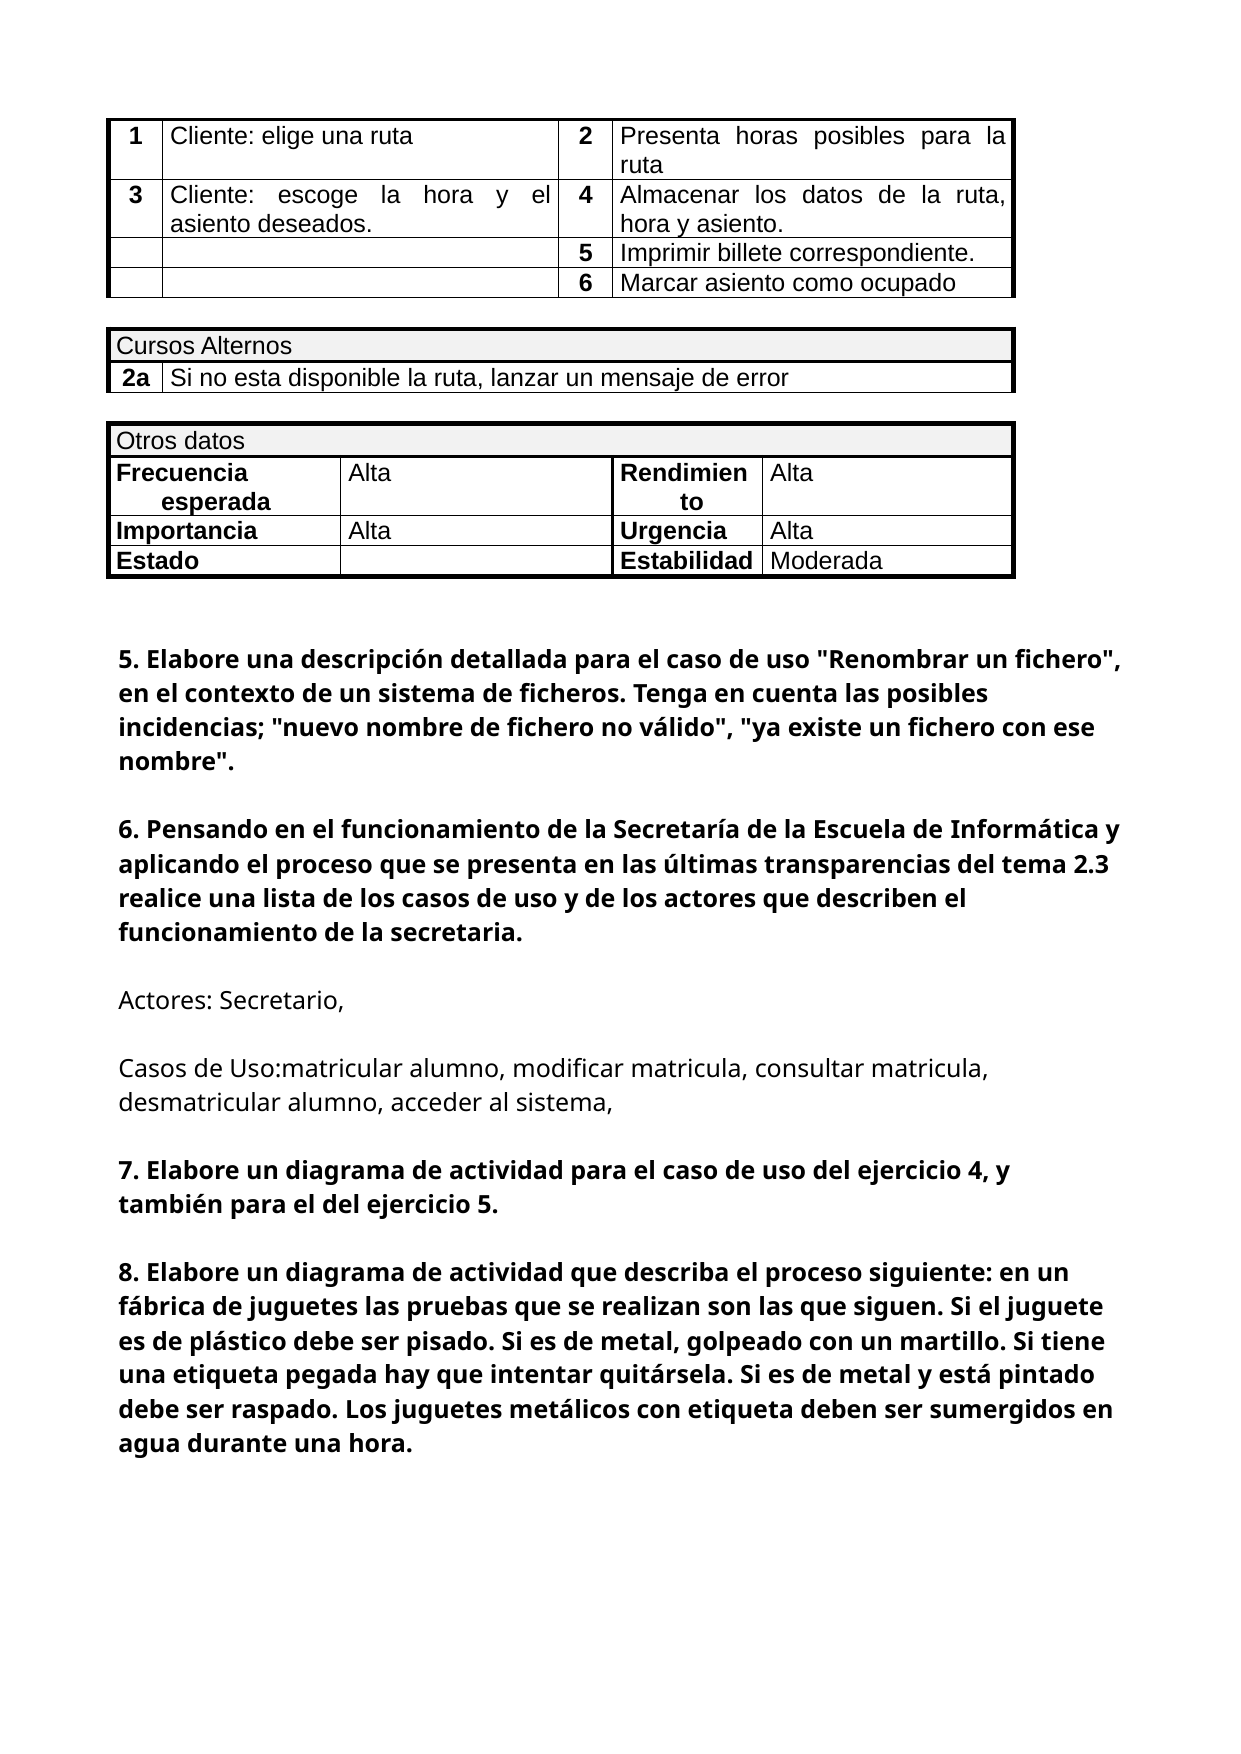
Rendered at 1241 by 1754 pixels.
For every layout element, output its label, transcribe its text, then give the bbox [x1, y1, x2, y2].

table_cell Rendimiento [614, 458, 762, 515]
table_cell 2 [559, 121, 612, 179]
table_cell Estabilidad [614, 546, 762, 574]
text 7. Elabore un diagrama de actividad para el caso de uso del ejercicio 4, y también para el del ejercicio 5. [118, 1153, 1122, 1221]
table_cell Alta [763, 516, 1011, 544]
table_cell Moderada [763, 546, 1011, 574]
table_cell Urgencia [614, 516, 762, 544]
table_cell Alta [341, 516, 611, 544]
table_cell Frecuencia esperada [111, 458, 340, 515]
table_cell [163, 268, 558, 297]
table_header Otros datos [111, 426, 1011, 455]
table_cell Importancia [111, 516, 340, 544]
table_cell Imprimir billete correspondiente. [613, 238, 1011, 267]
table_cell 5 [559, 238, 612, 267]
table_cell 6 [559, 268, 612, 297]
text 8. Elabore un diagrama de actividad que describa el proceso siguiente: en un fábrica de juguetes las pruebas que se realizan son las que siguen. Si el juguete es de plástico debe ser pisado. Si es de metal, golpeado con un martillo. Si tiene una etiqueta pegada hay que intentar quitársela. Si es de metal y está pintado debe ser raspado. Los juguetes metálicos con etiqueta deben ser sumergidos en agua durante una hora. [118, 1255, 1122, 1459]
table_cell Almacenar los datos de la ruta, hora y asiento. [613, 180, 1011, 237]
text 6. Pensando en el funcionamiento de la Secretaría de la Escuela de Informática y aplicando el proceso que se presenta en las últimas transparencias del tema 2.3 realice una lista de los casos de uso y de los actores que describen el funcionamiento de la secretaria. [118, 812, 1122, 948]
text Actores: Secretario, [118, 982, 1122, 1017]
table_cell Si no esta disponible la ruta, lanzar un mensaje de error [163, 363, 1011, 392]
table_cell 3 [111, 180, 162, 237]
table_cell Cliente: escoge la hora y el asiento deseados. [163, 180, 558, 237]
text Casos de Uso:matricular alumno, modificar matricula, consultar matricula, desmatricular alumno, acceder al sistema, [118, 1051, 1122, 1119]
text 5. Elabore una descripción detallada para el caso de uso "Renombrar un fichero", en el contexto de un sistema de ficheros. Tenga en cuenta las posibles incidencias; "nuevo nombre de fichero no válido", "ya existe un fichero con ese nombre". [118, 642, 1122, 778]
table_header Cursos Alternos [111, 331, 1011, 360]
table_cell Marcar asiento como ocupado [613, 268, 1011, 297]
table_cell 1 [111, 121, 162, 179]
table_cell [111, 268, 162, 297]
table_cell [111, 238, 162, 267]
table_cell Presenta horas posibles para la ruta [613, 121, 1011, 179]
table_cell [341, 546, 611, 574]
table_cell Estado [111, 546, 340, 574]
table_cell Alta [763, 458, 1011, 515]
table_cell Alta [341, 458, 611, 515]
table_cell [163, 238, 558, 267]
table_cell 2a [111, 363, 162, 392]
table_cell Cliente: elige una ruta [163, 121, 558, 179]
table_cell 4 [559, 180, 612, 237]
